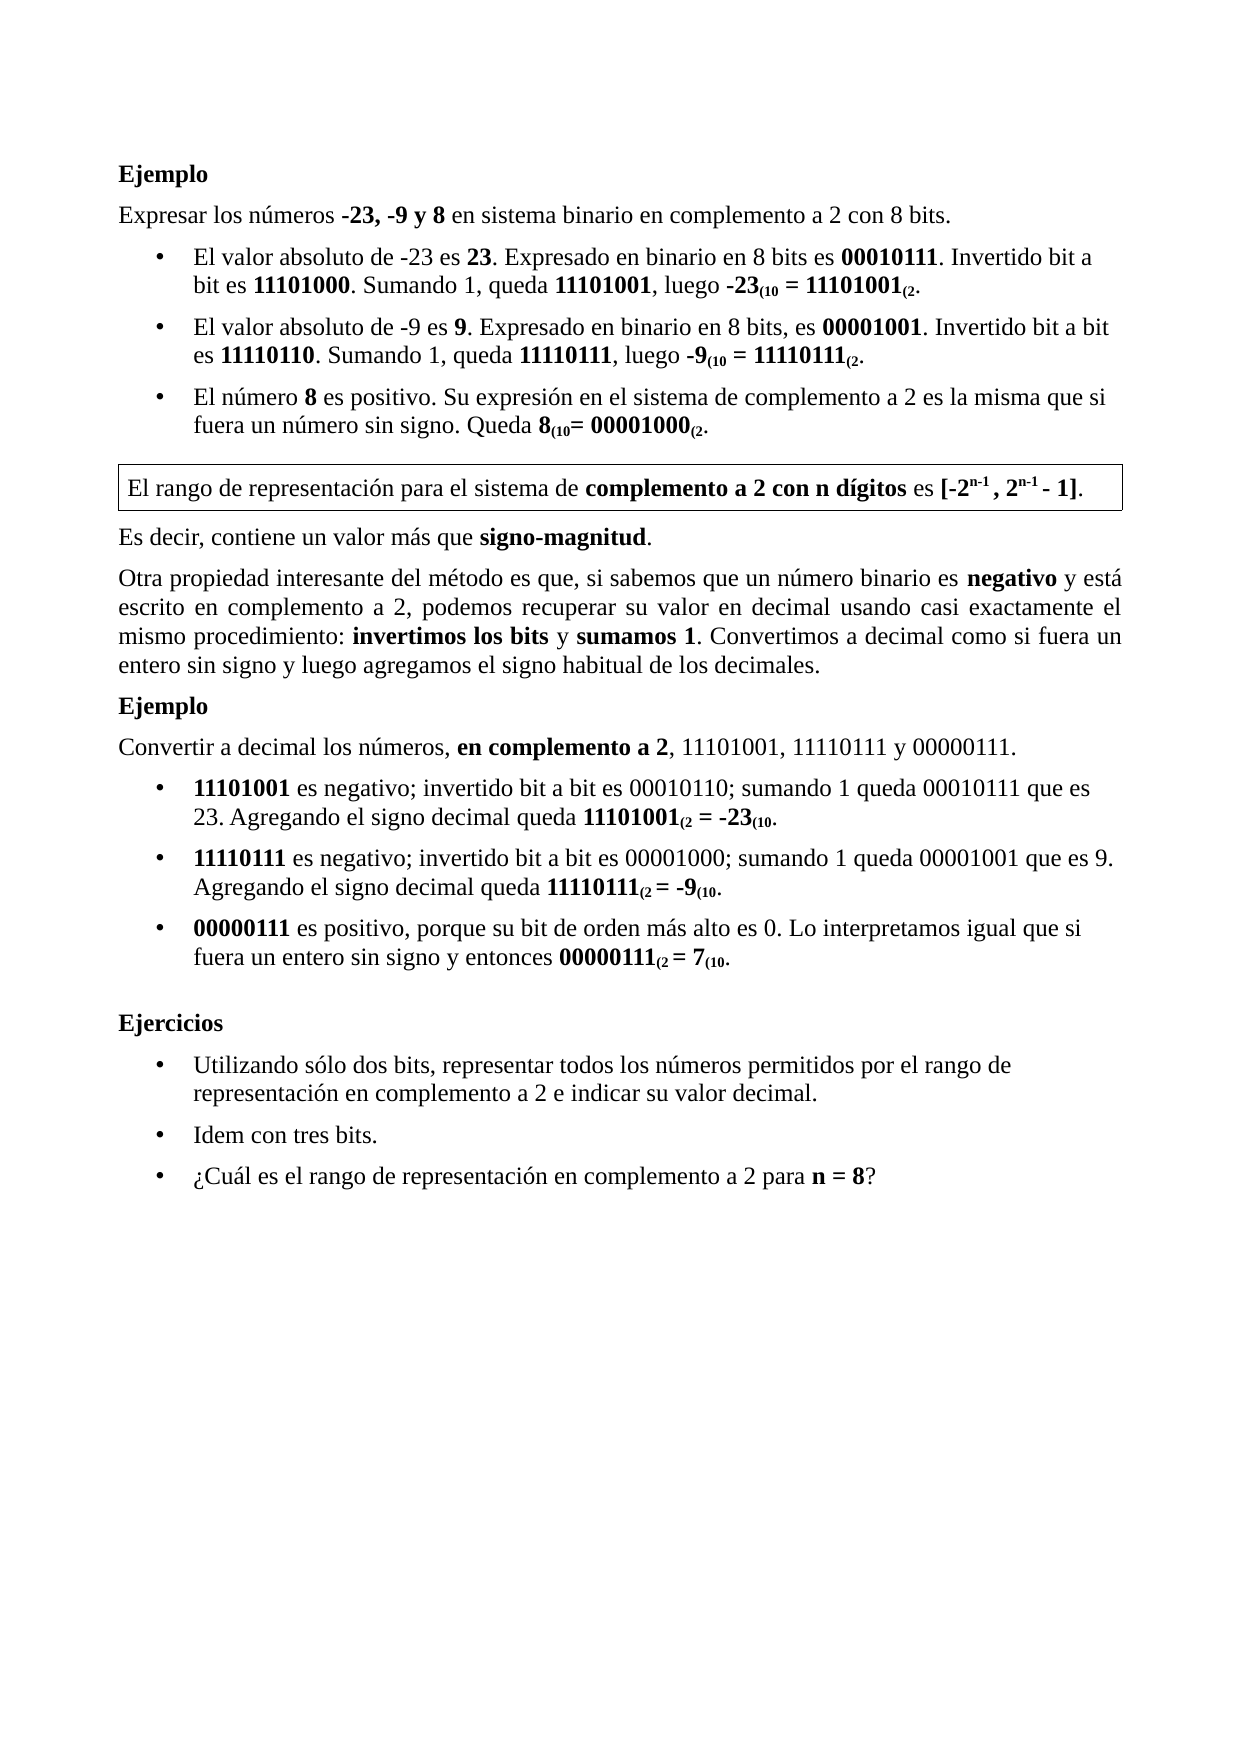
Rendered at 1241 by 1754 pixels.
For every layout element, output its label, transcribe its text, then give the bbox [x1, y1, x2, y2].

list 00000111 es positivo, porque su bit de orden más alto es 0. Lo interpretamos igual que si fuera un entero sin signo y entonces 00000111(2 = 7(10. [156, 913, 1122, 971]
text [119, 465, 1122, 510]
text Es decir, contiene un valor más que signo-magnitud. [118, 511, 1122, 551]
list Utilizando sólo dos bits, representar todos los números permitidos por el rango de representación en complemento a 2 e indicar su valor decimal. [156, 1050, 1122, 1107]
text Expresar los números -23, -9 y 8 en sistema binario en complemento a 2 con 8 bits. [118, 201, 1122, 229]
list 11110111 es negativo; invertido bit a bit es 00001000; sumando 1 queda 00001001 que es 9. Agregando el signo decimal queda 11110111(2 = -9(10. [156, 843, 1122, 901]
text El rango de representación para el sistema de complemento a 2 con n dígitos es [-2n-1 , 2n-1 - 1]. [127, 473, 1113, 501]
subtitle Ejercicios [118, 1008, 1122, 1037]
text Ejemplo [118, 691, 1122, 720]
list Idem con tres bits. [156, 1120, 1122, 1148]
text [118, 452, 1122, 464]
text Otra propiedad interesante del método es que, si sabemos que un número binario es negativo y está escrito en complemento a 2, podemos recuperar su valor en decimal usando casi exactamente el mismo procedimiento: invertimos los bits y sumamos 1. Convertimos a decimal como si fuera un entero sin signo y luego agregamos el signo habitual de los decimales. [118, 563, 1122, 678]
list ¿Cuál es el rango de representación en complemento a 2 para n = 8? [156, 1161, 1122, 1190]
list 11101001 es negativo; invertido bit a bit es 00010110; sumando 1 queda 00010111 que es 23. Agregando el signo decimal queda 11101001(2 = -23(10. [156, 773, 1122, 831]
list El valor absoluto de -9 es 9. Expresado en binario en 8 bits, es 00001001. Invertido bit a bit es 11110110. Sumando 1, queda 11110111, luego -9(10 = 11110111(2. [156, 312, 1122, 369]
text Convertir a decimal los números, en complemento a 2, 11101001, 11110111 y 00000111. [118, 732, 1122, 761]
list El valor absoluto de -23 es 23. Expresado en binario en 8 bits es 00010111. Invertido bit a bit es 11101000. Sumando 1, queda 11101001, luego -23(10 = 11101001(2. [156, 242, 1122, 299]
list El número 8 es positivo. Su expresión en el sistema de complemento a 2 es la misma que si fuera un número sin signo. Queda 8(10= 00001000(2. [156, 382, 1122, 439]
text Ejemplo [118, 159, 1122, 188]
